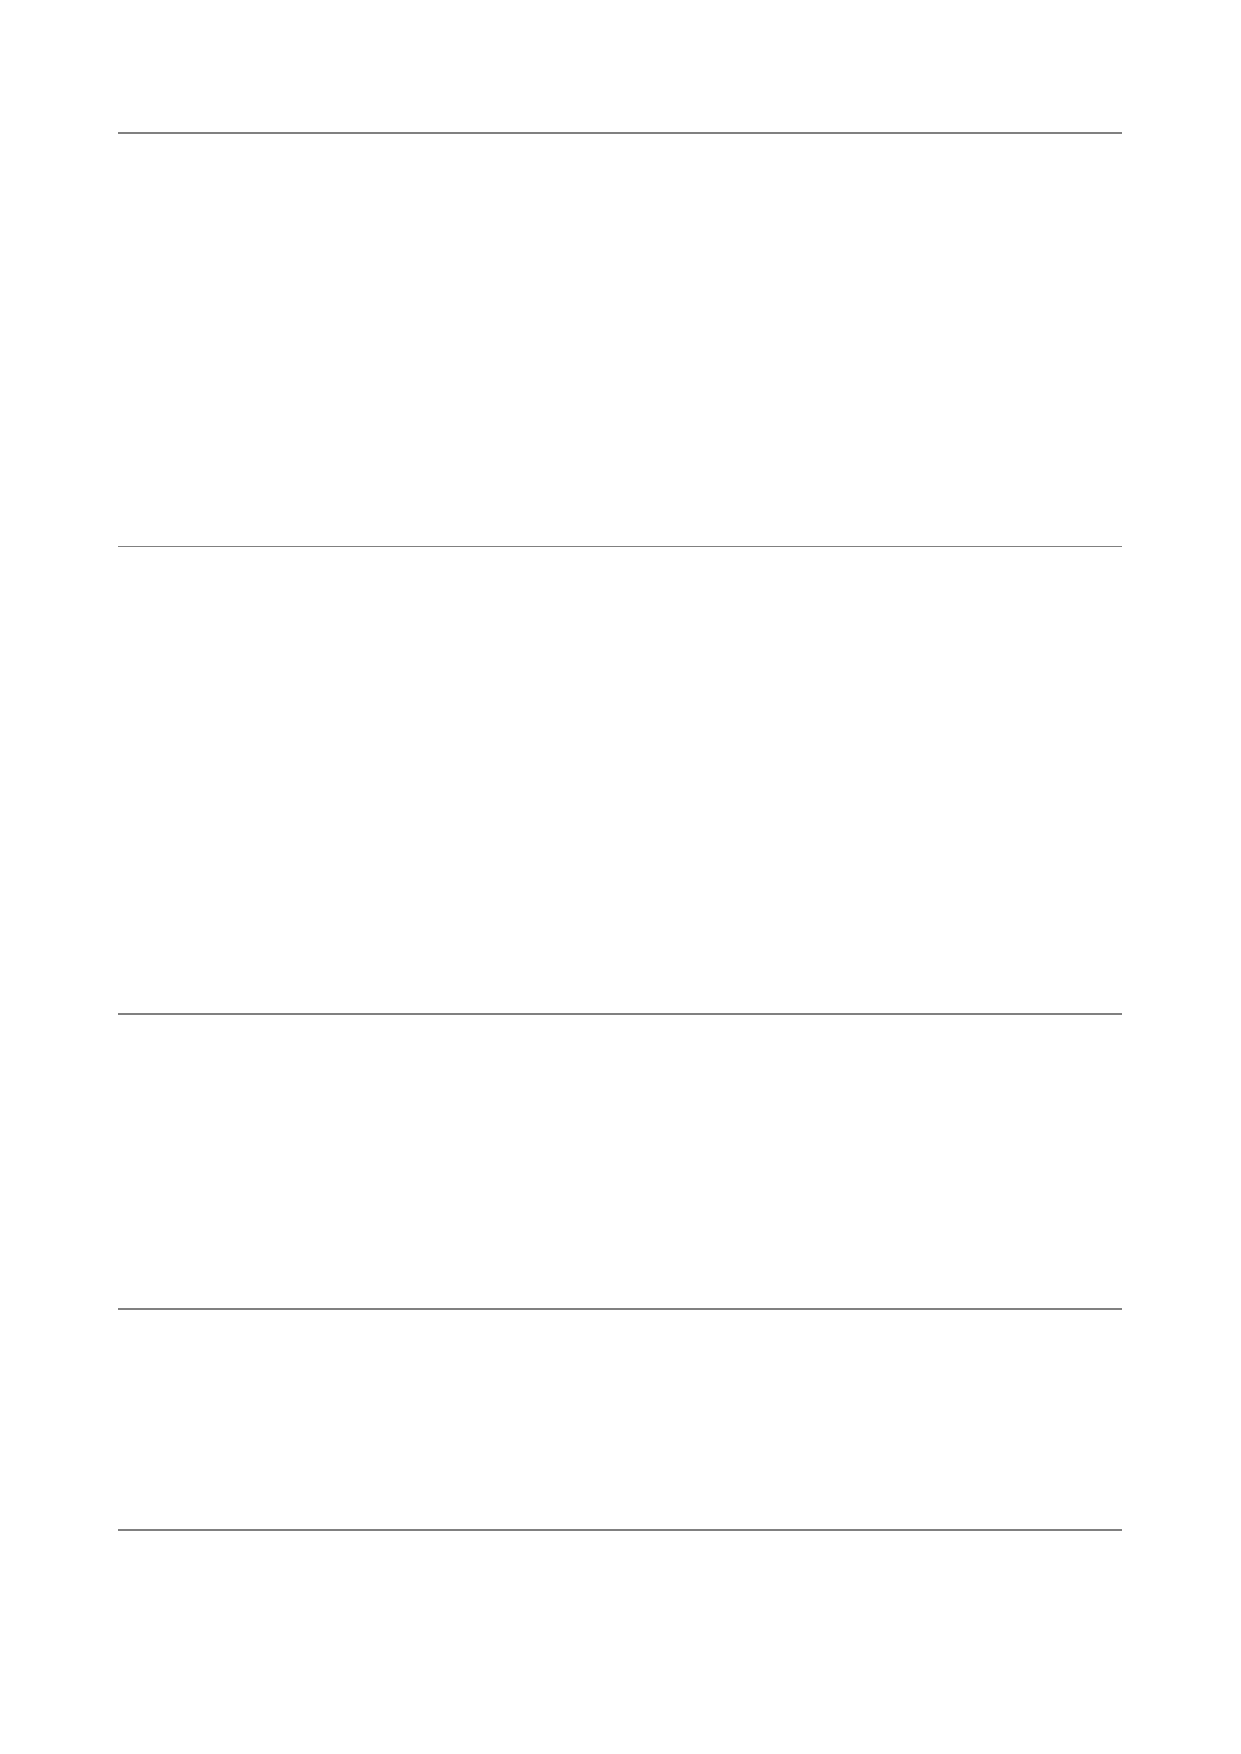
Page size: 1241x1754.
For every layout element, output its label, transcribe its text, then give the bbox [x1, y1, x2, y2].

text ├── SyntaxError [118, 334, 224, 357]
text noSuchVar; [118, 1146, 1122, 1170]
text } [118, 1241, 1122, 1264]
text Object [118, 286, 1122, 310]
text 👉 Каждая конкретная ошибка — это подкласс Error. [118, 481, 1122, 512]
text То есть: [118, 854, 1122, 882]
subtitle 3. Создание ошибки = создание объекта класса [118, 597, 1122, 640]
list объект создан из класса ReferenceError [162, 949, 1122, 980]
subtitle 5. Можно создавать ошибки самому [118, 1359, 1122, 1402]
text ├── ReferenceError [118, 381, 1122, 405]
text } catch (e) { [118, 1170, 1122, 1194]
text ├── RangeError [118, 405, 224, 428]
text throw new TypeError("Ожидалась строка"); [118, 1438, 1122, 1462]
text throw new ReferenceError("noSuchVar is not defined"); [118, 801, 1122, 824]
list создаётся объект [162, 901, 1122, 930]
subtitle 2. Иерархия ошибок (очень важно) [118, 183, 1122, 226]
text └── ... [118, 428, 1122, 452]
text Когда происходит ошибка: [118, 652, 1122, 681]
text └── Error [118, 310, 1122, 334]
text throw new Error("Просто ошибка"); [118, 1462, 1122, 1486]
text try { [118, 1123, 1122, 1146]
text noSuchVar; [118, 700, 1122, 723]
text JavaScript делает за кулисами примерно это: [118, 753, 1122, 782]
text ├── TypeError [118, 357, 1122, 381]
text Примерно так: [118, 239, 1122, 268]
subtitle 4. Проверка через instanceof [118, 1064, 1122, 1110]
text throw new SyntaxError("Неверный формат данных"); [118, 1415, 1122, 1438]
text console.log(e instanceof Error); // true [118, 1217, 1122, 1241]
text ├── RangeError [225, 405, 1122, 428]
text ├── SyntaxError [225, 334, 1122, 357]
text console.log(e instanceof ReferenceError); // true [118, 1194, 1122, 1217]
